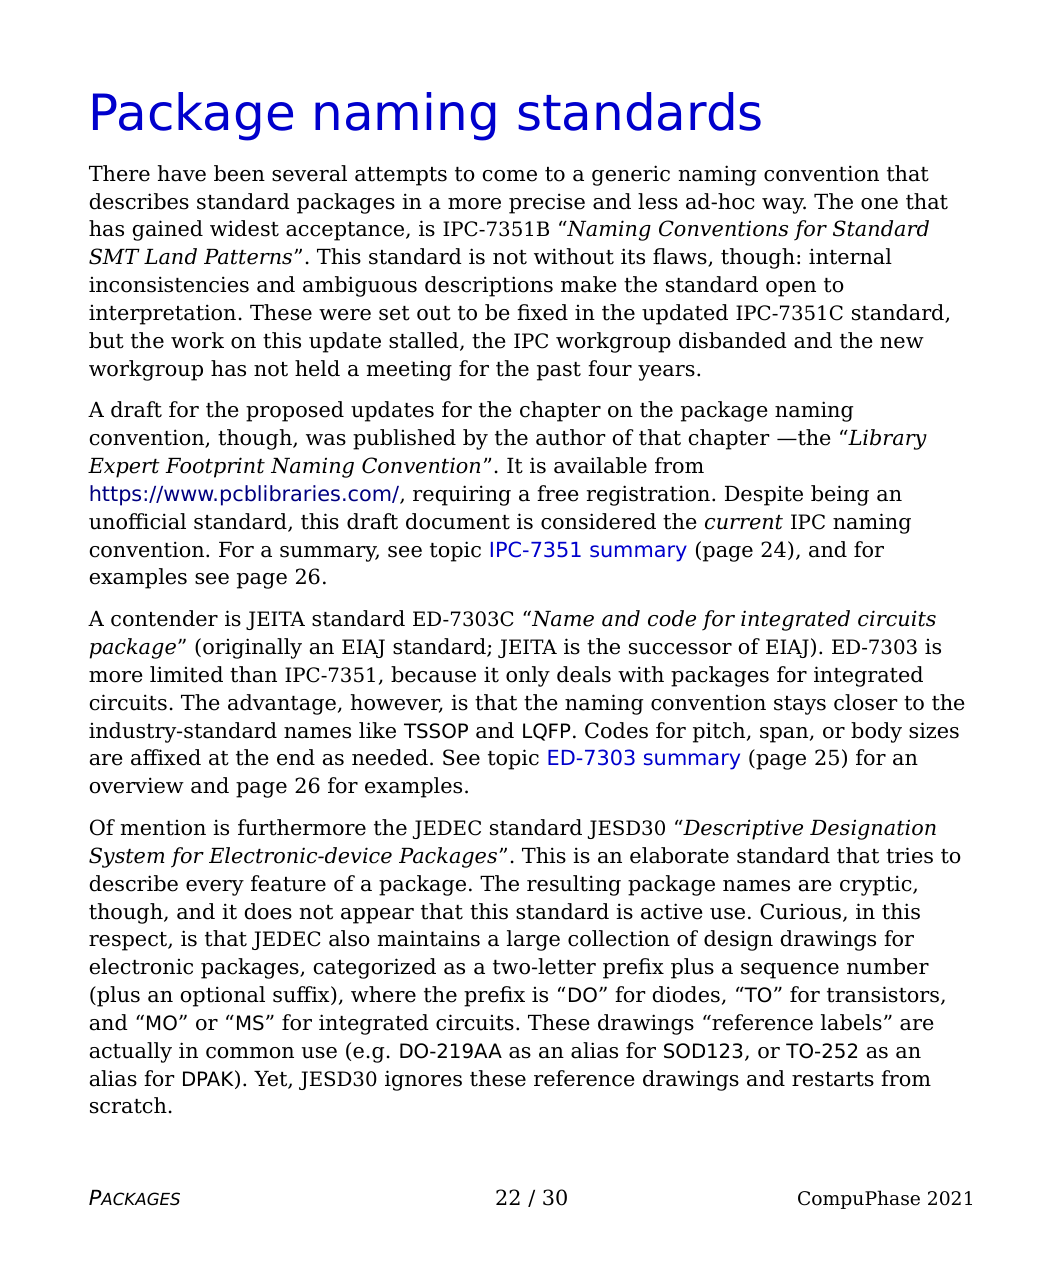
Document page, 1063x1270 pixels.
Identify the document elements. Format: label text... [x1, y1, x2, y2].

text Of mention is furthermore the JEDEC standard JESD30 “Descriptive Designation System for Electronic-device Packages”. This is an elaborate standard that tries to describe every feature of a package. The resulting package names are cryptic, though, and it does not appear that this standard is active use. Curious, in this respect, is that JEDEC also maintains a large collection of design drawings for electronic packages, categorized as a two-letter prefix plus a sequence number (plus an optional suffix), where the prefix is “DO” for diodes, “TO” for transistors, and “MO” or “MS” for integrated circuits. These drawings “reference labels” are actually in common use (e.g. DO‑219AA as an alias for SOD123, or TO‑252 as an alias for DPAK). Yet, JESD30 ignores these reference drawings and restarts from scratch. [88, 816, 974, 1119]
text A draft for the proposed updates for the chapter on the package naming convention, though, was published by the author of that chapter —the “Library Expert Footprint Naming Convention”. It is available from https://www.pcblibraries.com/, requiring a free registration. Despite being an unofficial standard, this draft document is considered the current IPC naming convention. For a summary, see topic IPC-7351 summary (page 24), and for examples see page 26. [88, 398, 974, 590]
text There have been several attempts to come to a generic naming convention that describes standard packages in a more precise and less ad-hoc way. The one that has gained widest acceptance, is IPC-7351B “Naming Conventions for Standard SMT Land Patterns”. This standard is not without its flaws, though: internal inconsistencies and ambiguous descriptions make the standard open to interpretation. These were set out to be fixed in the updated IPC-7351C standard, but the work on this update stalled, the IPC workgroup disbanded and the new workgroup has not held a meeting for the past four years. [88, 162, 974, 381]
text A contender is JEITA standard ED-7303C “Name and code for integrated circuits package” (originally an EIAJ standard; JEITA is the successor of EIAJ). ED‑7303 is more limited than IPC-7351, because it only deals with packages for integrated circuits. The advantage, however, is that the naming convention stays closer to the industry-standard names like TSSOP and LQFP. Codes for pitch, span, or body sizes are affixed at the end as needed. See topic ED-7303 summary (page 25) for an overview and page 26 for examples. [88, 607, 974, 798]
subtitle Package naming standards [88, 84, 974, 142]
